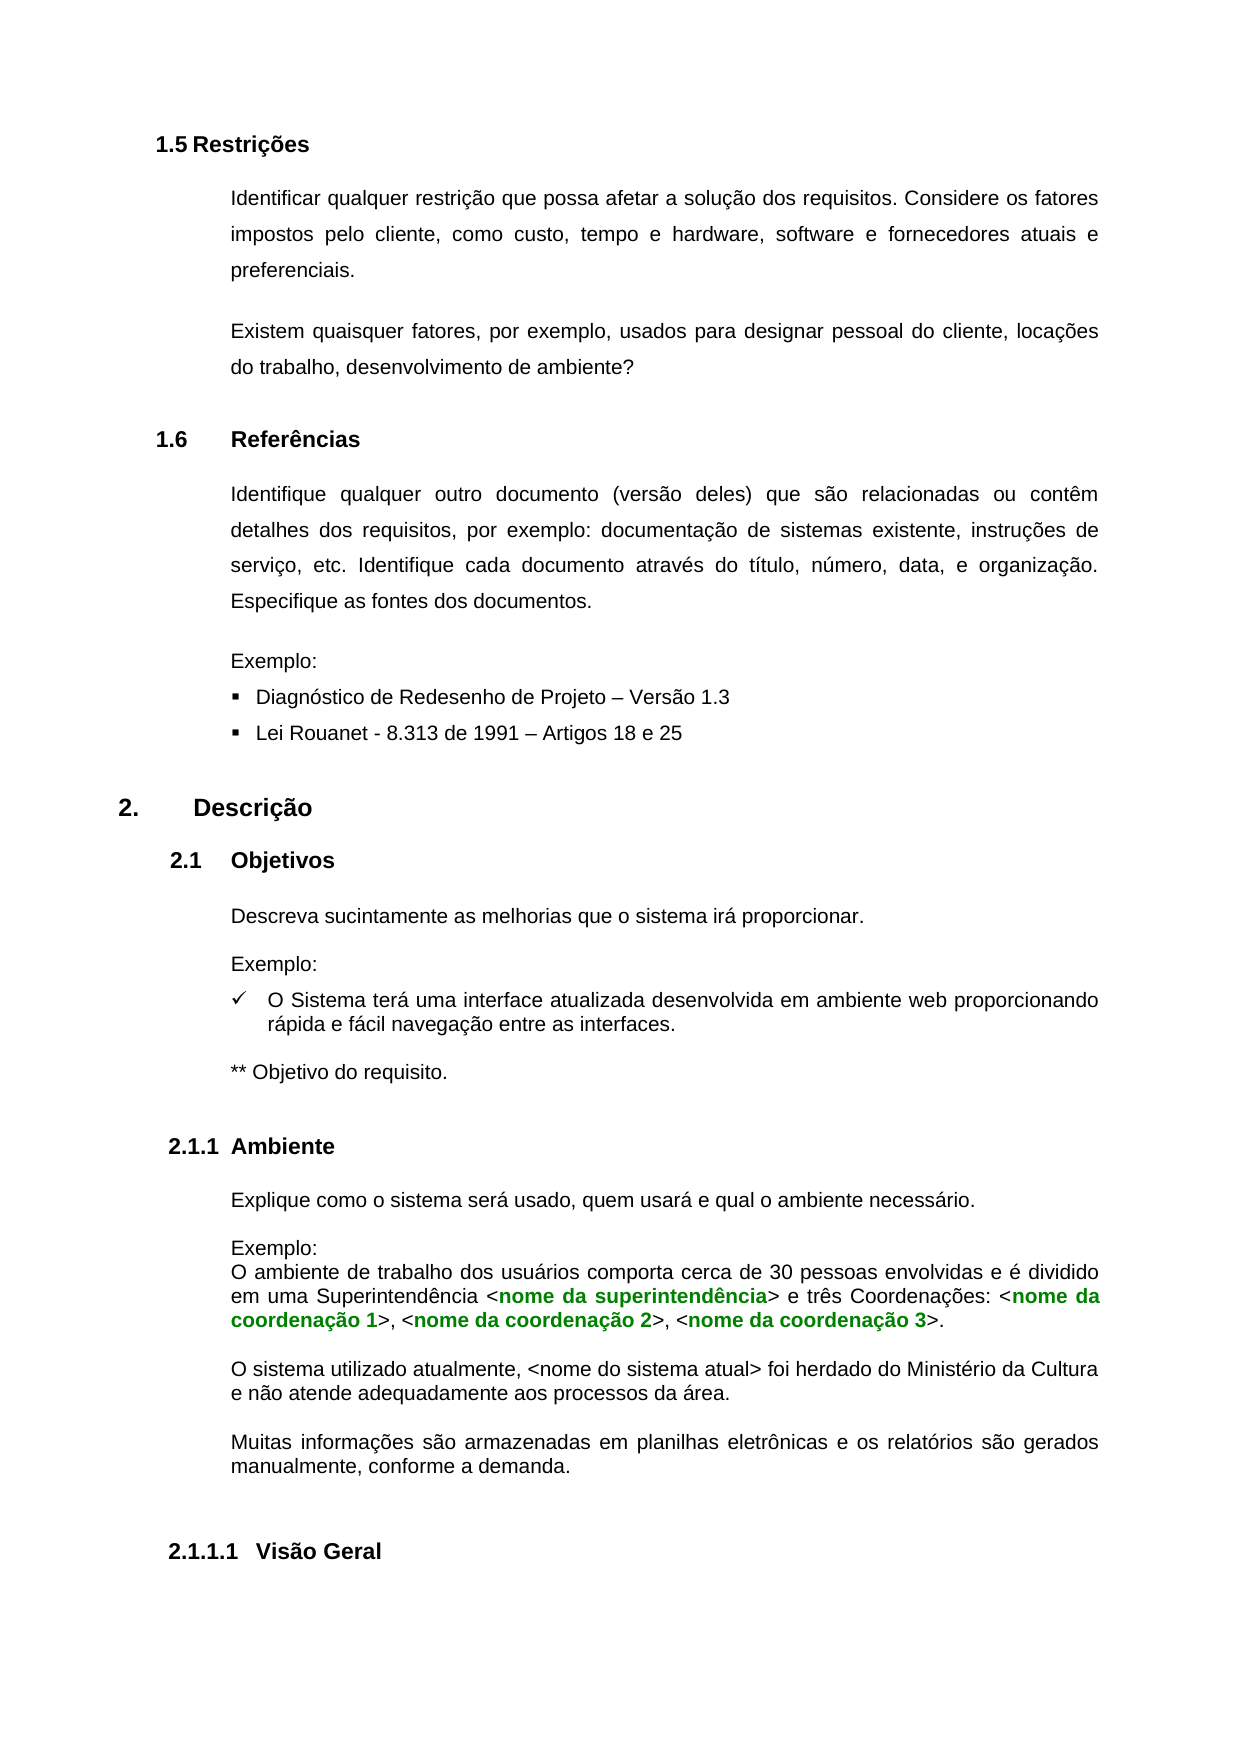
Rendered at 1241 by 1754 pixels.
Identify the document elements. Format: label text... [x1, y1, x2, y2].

text Descreva sucintamente as melhorias que o sistema irá proporcionar. [231, 903, 1100, 927]
text Identificar qualquer restrição que possa afetar a solução dos requisitos. Considere os fatores impostos pelo cliente, como custo, tempo e hardware, software e fornecedores atuais e preferenciais. [230, 186, 1100, 282]
subtitle Descrição [118, 793, 1100, 822]
subtitle Referências [156, 426, 1100, 453]
text Explique como o sistema será usado, quem usará e qual o ambiente necessário. [231, 1188, 1100, 1212]
text Exemplo: [231, 1236, 1100, 1260]
subtitle Restrições [155, 131, 1100, 157]
subtitle Ambiente [168, 1133, 1100, 1159]
subtitle Visão Geral [168, 1538, 1100, 1565]
list Diagnóstico de Redesenho de Projeto – Versão 1.3 [231, 685, 1100, 709]
subtitle Objetivos [168, 847, 1100, 873]
list O Sistema terá uma interface atualizada desenvolvida em ambiente web proporcionando rápida e fácil navegação entre as interfaces. [230, 988, 1100, 1036]
text Existem quaisquer fatores, por exemplo, usados para designar pessoal do cliente, locações do trabalho, desenvolvimento de ambiente? [230, 318, 1100, 378]
text Identifique qualquer outro documento (versão deles) que são relacionadas ou contêm detalhes dos requisitos, por exemplo: documentação de sistemas existente, instruções de serviço, etc. Identifique cada documento através do título, número, data, e organização. Especifique as fontes dos documentos. [230, 481, 1100, 613]
text Exemplo: [231, 951, 1100, 975]
list Lei Rouanet - 8.313 de 1991 – Artigos 18 e 25 [231, 721, 1100, 745]
text O ambiente de trabalho dos usuários comporta cerca de 30 pessoas envolvidas e é dividido em uma Superintendência <nome da superintendência> e três Coordenações: <nome da coordenação 1>, <nome da coordenação 2>, <nome da coordenação 3>. [231, 1260, 1100, 1332]
text Muitas informações são armazenadas em planilhas eletrônicas e os relatórios são gerados manualmente, conforme a demanda. [231, 1429, 1100, 1477]
text Exemplo: [230, 649, 1100, 673]
text ** Objetivo do requisito. [230, 1060, 1100, 1084]
text O sistema utilizado atualmente, <nome do sistema atual> foi herdado do Ministério da Cultura e não atende adequadamente aos processos da área. [231, 1357, 1100, 1404]
